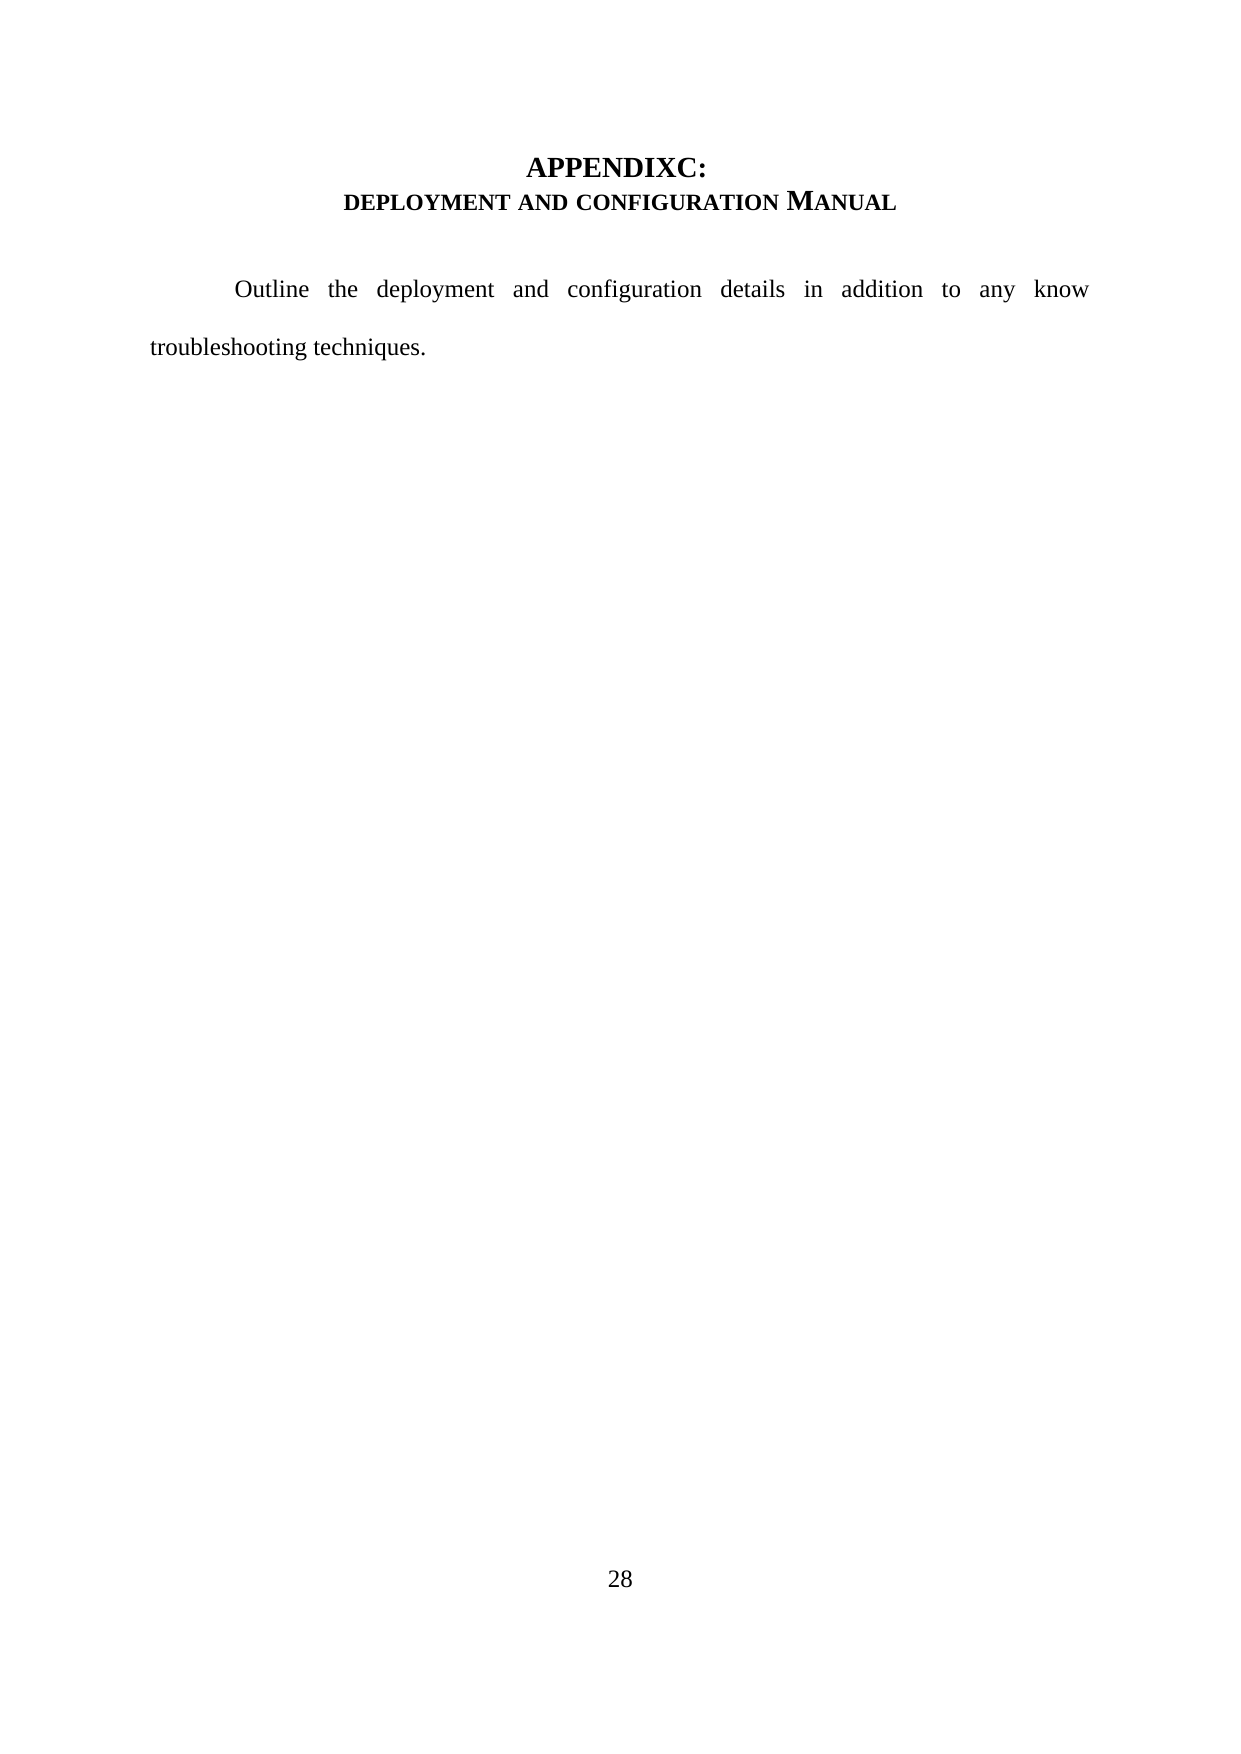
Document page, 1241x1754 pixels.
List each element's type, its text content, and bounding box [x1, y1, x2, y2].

text APPENDIXC: deployment and configuration Manual [150, 150, 1090, 217]
text Outline the deployment and configuration details in addition to any know troubleshooting techniques. [150, 274, 1090, 361]
